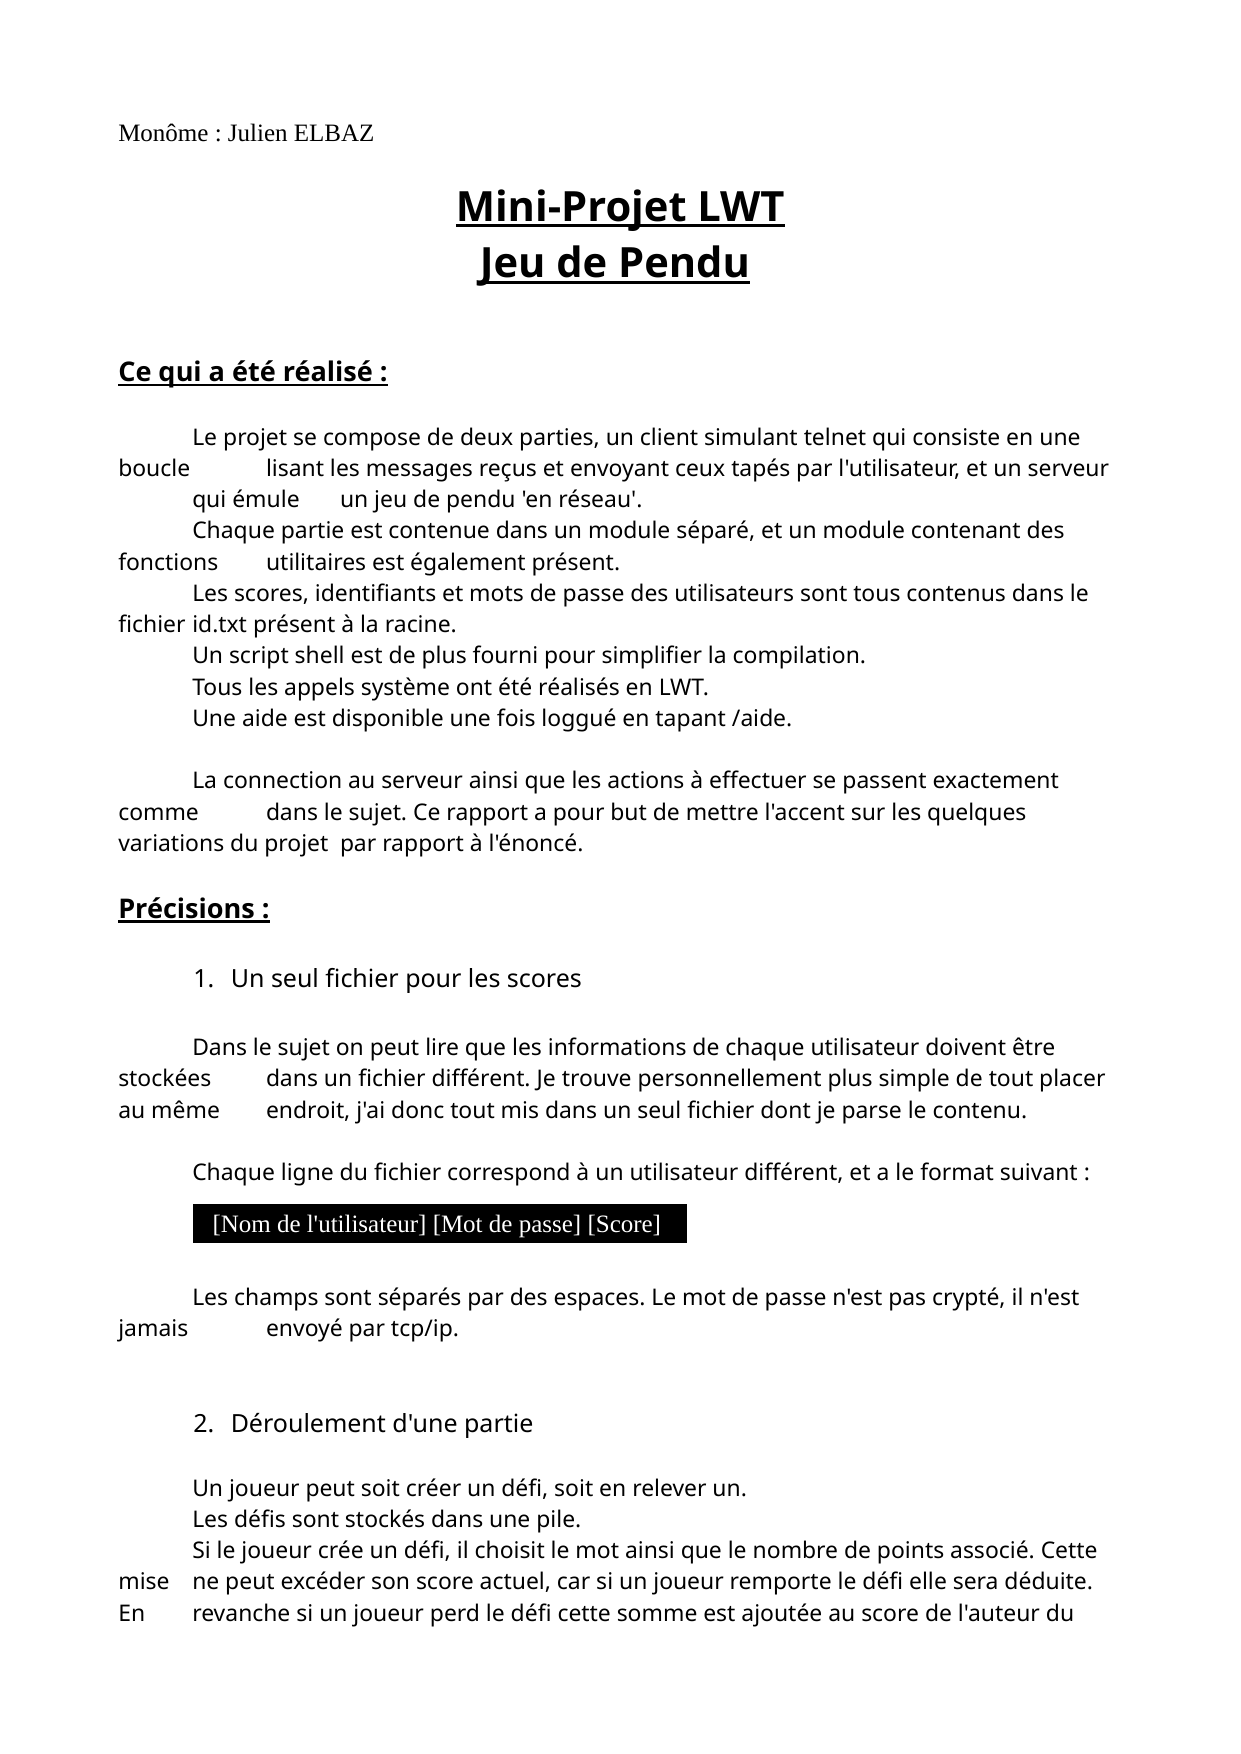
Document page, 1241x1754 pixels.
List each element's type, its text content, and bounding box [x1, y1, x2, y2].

text Les champs sont séparés par des espaces. Le mot de passe n'est pas crypté, il n'est jamais envoyé par tcp/ip. [118, 1281, 1122, 1344]
text Chaque partie est contenue dans un module séparé, et un module contenant des fonctions utilitaires est également présent. [118, 514, 1122, 577]
text Si le joueur crée un défi, il choisit le mot ainsi que le nombre de points associé. Cette mise ne peut excéder son score actuel, car si un joueur remporte le défi elle sera déduite. En revanche si un joueur perd le défi cette somme est ajoutée au score de l'auteur du [118, 1534, 1122, 1628]
list Déroulement d'une partie [193, 1406, 1122, 1440]
text Ce qui a été réalisé : [118, 352, 1122, 389]
text Les scores, identifiants et mots de passe des utilisateurs sont tous contenus dans le fichier id.txt présent à la racine. [118, 577, 1122, 639]
text Tous les appels système ont été réalisés en LWT. [118, 671, 1122, 702]
text La connection au serveur ainsi que les actions à effectuer se passent exactement comme dans le sujet. Ce rapport a pour but de mettre l'accent sur les quelques variations du projet par rapport à l'énoncé. [118, 764, 1122, 858]
text Précisions : [118, 889, 1122, 926]
text Le projet se compose de deux parties, un client simulant telnet qui consiste en une boucle lisant les messages reçus et envoyant ceux tapés par l'utilisateur, et un serveur qui émule un jeu de pendu 'en réseau'. [118, 421, 1122, 514]
text Une aide est disponible une fois loggué en tapant /aide. [118, 702, 1122, 733]
list Un seul fichier pour les scores [193, 960, 1122, 994]
text Un joueur peut soit créer un défi, soit en relever un. [118, 1471, 1122, 1503]
text Un script shell est de plus fourni pour simplifier la compilation. [118, 639, 1122, 671]
text Dans le sujet on peut lire que les informations de chaque utilisateur doivent être stockées dans un fichier différent. Je trouve personnellement plus simple de tout placer au même endroit, j'ai donc tout mis dans un seul fichier dont je parse le contenu. [118, 1028, 1122, 1125]
text Chaque ligne du fichier correspond à un utilisateur différent, et a le format suivant : [118, 1156, 1122, 1187]
text Jeu de Pendu [118, 233, 1122, 290]
text Les défis sont stockés dans une pile. [118, 1503, 1122, 1534]
text Mini-Projet LWT [118, 176, 1122, 233]
